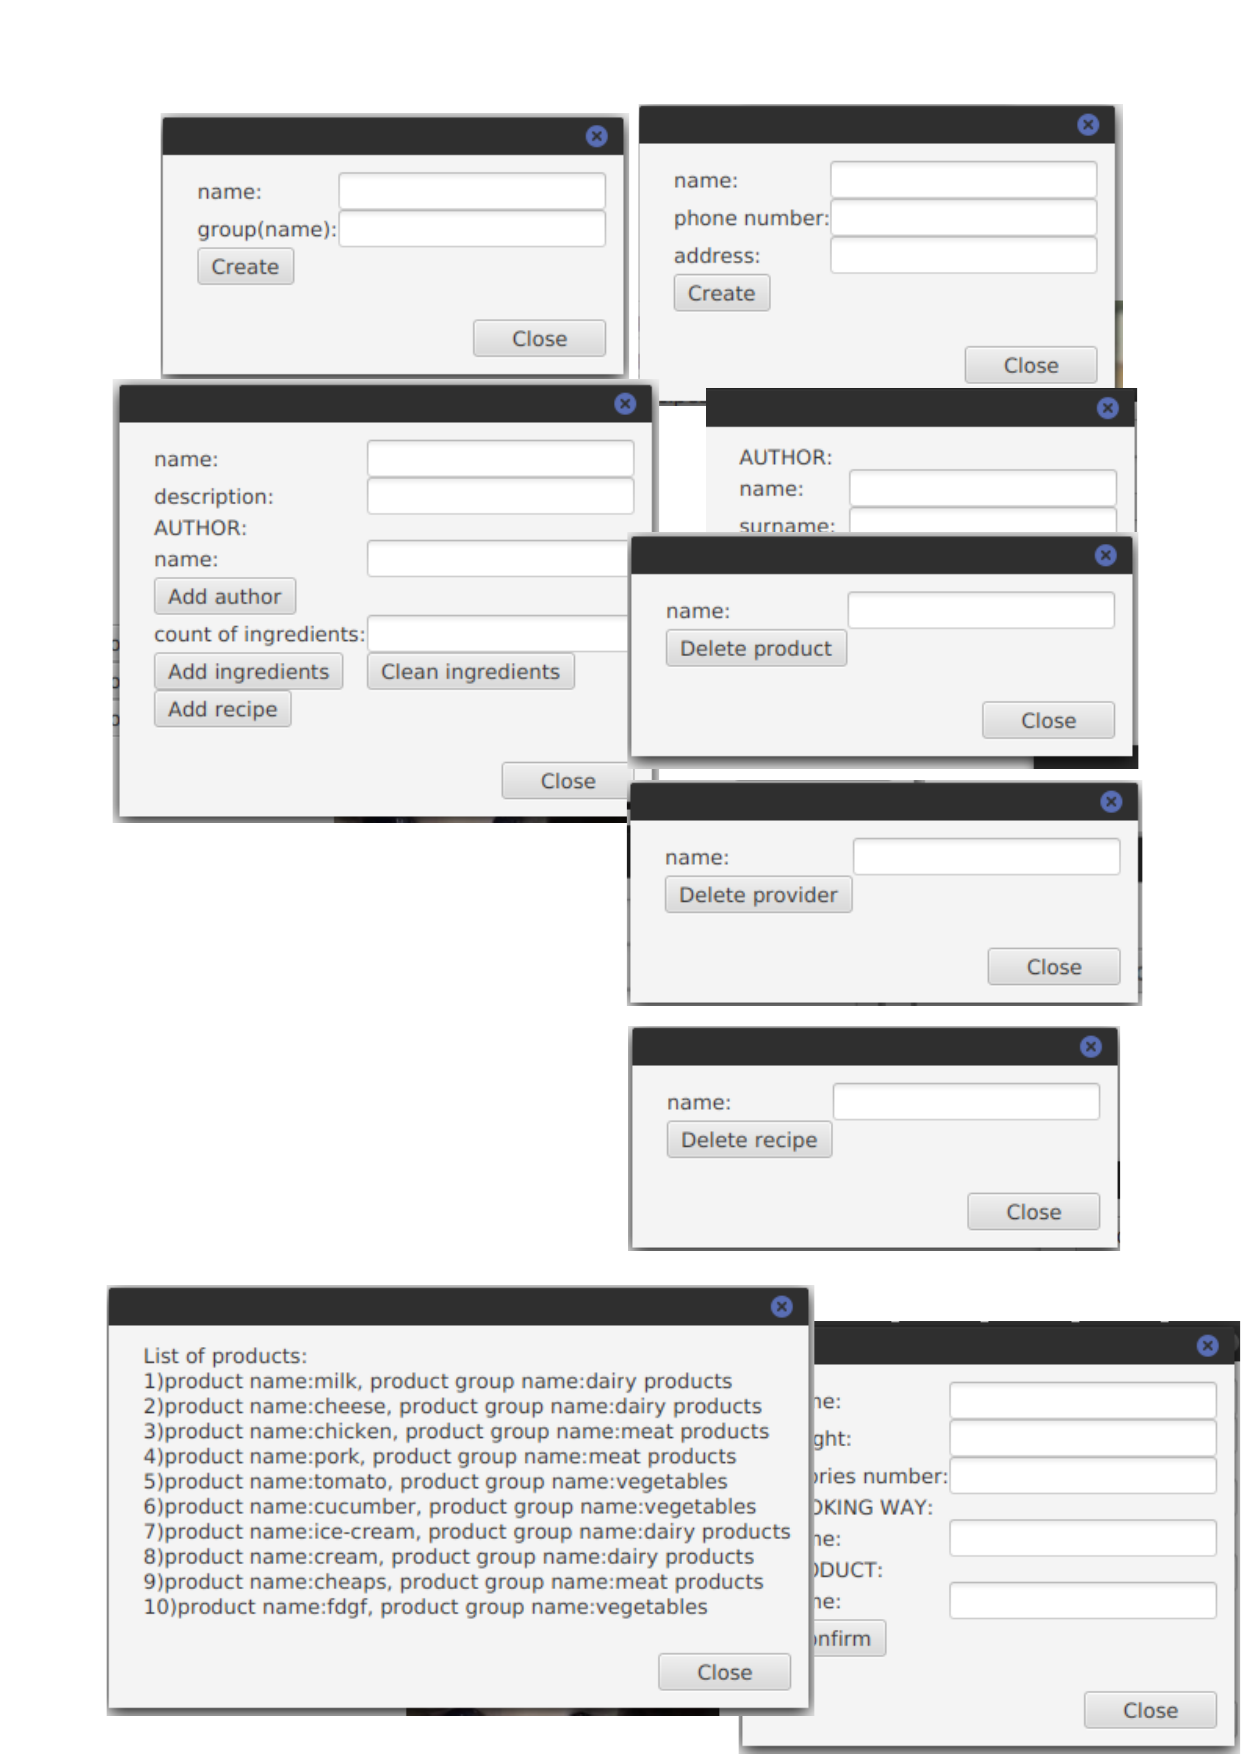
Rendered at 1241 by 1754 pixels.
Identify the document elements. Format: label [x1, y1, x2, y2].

picture [106, 1285, 1241, 1754]
picture [628, 1026, 1121, 1251]
picture [112, 104, 1143, 1006]
